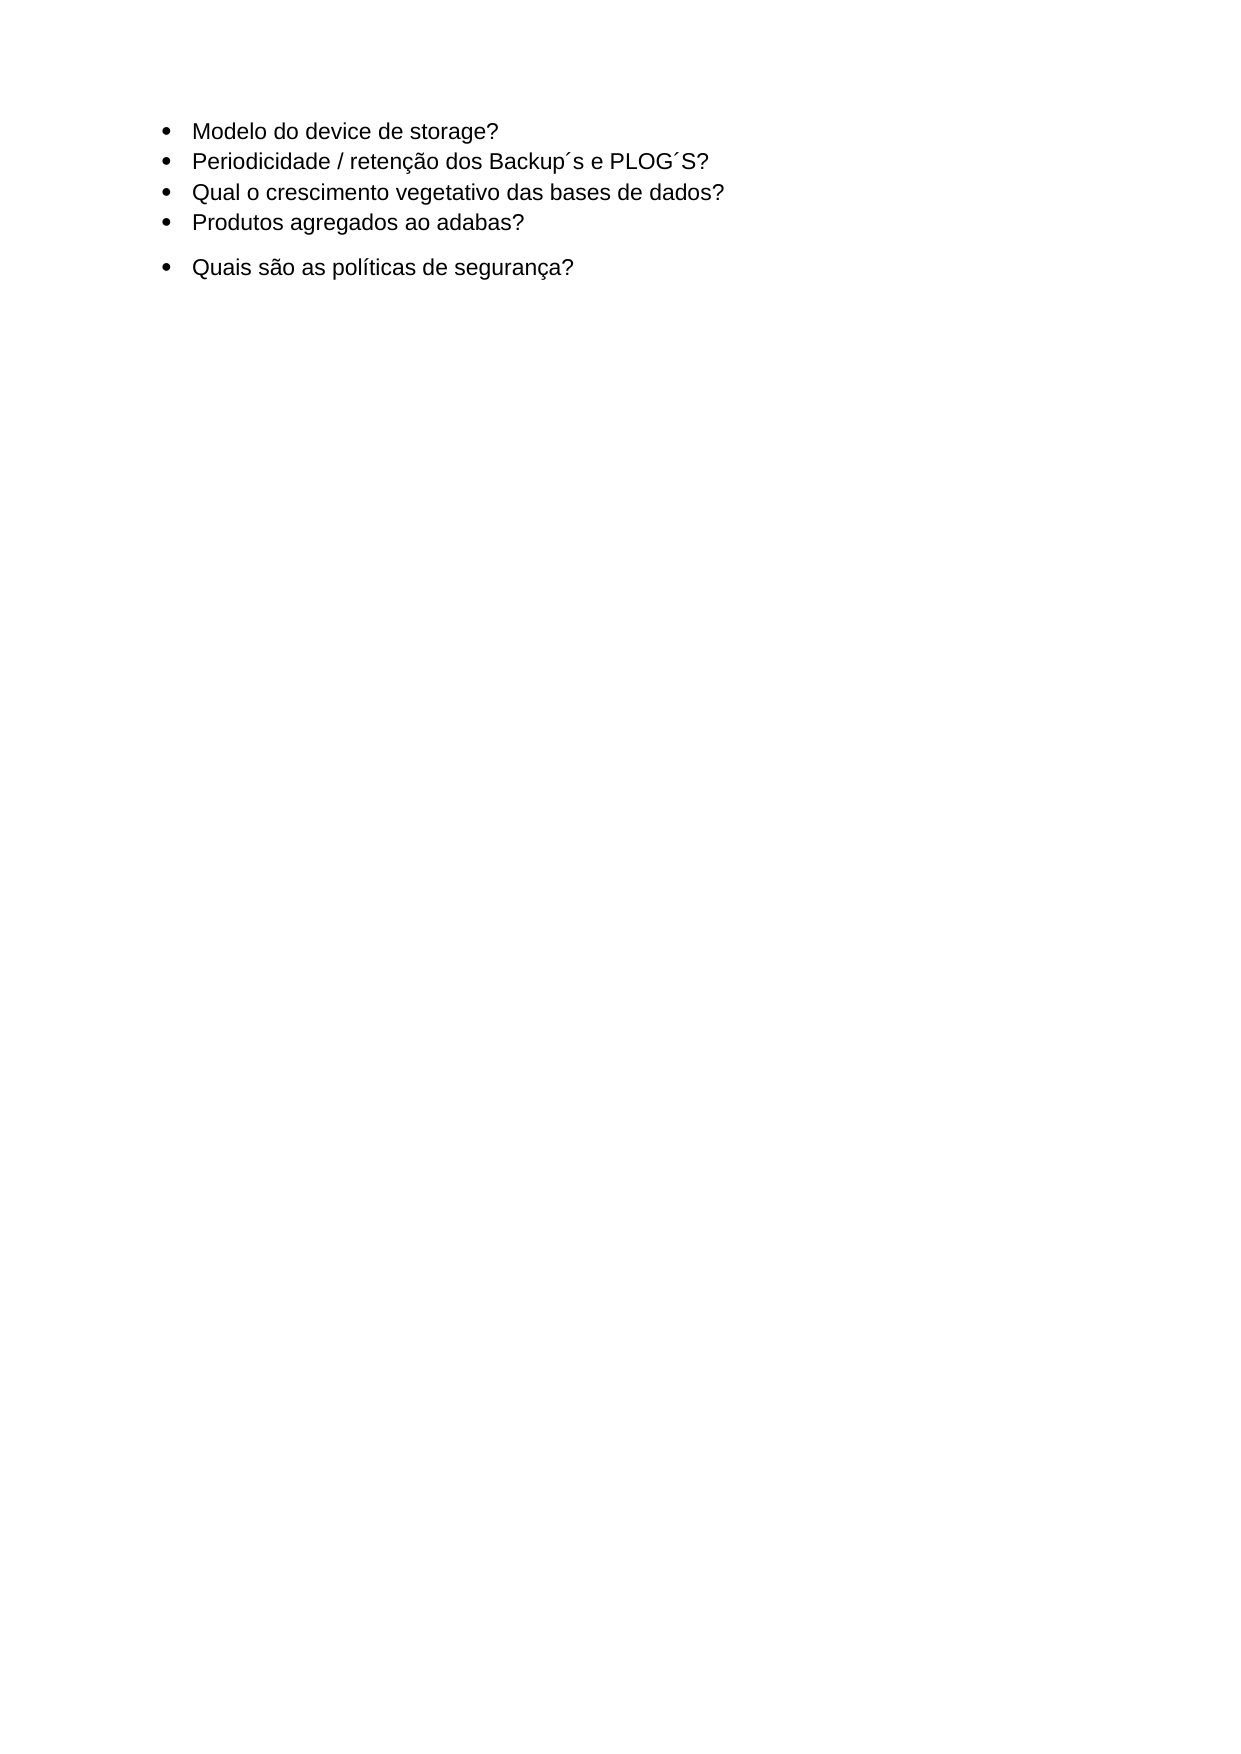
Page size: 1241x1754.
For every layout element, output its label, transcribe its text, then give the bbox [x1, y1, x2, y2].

list Modelo do device de storage? [162, 118, 1122, 144]
list Qual o crescimento vegetativo das bases de dados? [162, 178, 1122, 205]
list Produtos agregados ao adabas? [162, 209, 1122, 235]
list Quais são as políticas de segurança? [162, 253, 1122, 280]
list Periodicidade / retenção dos Backup´s e PLOG´S? [162, 148, 1122, 175]
